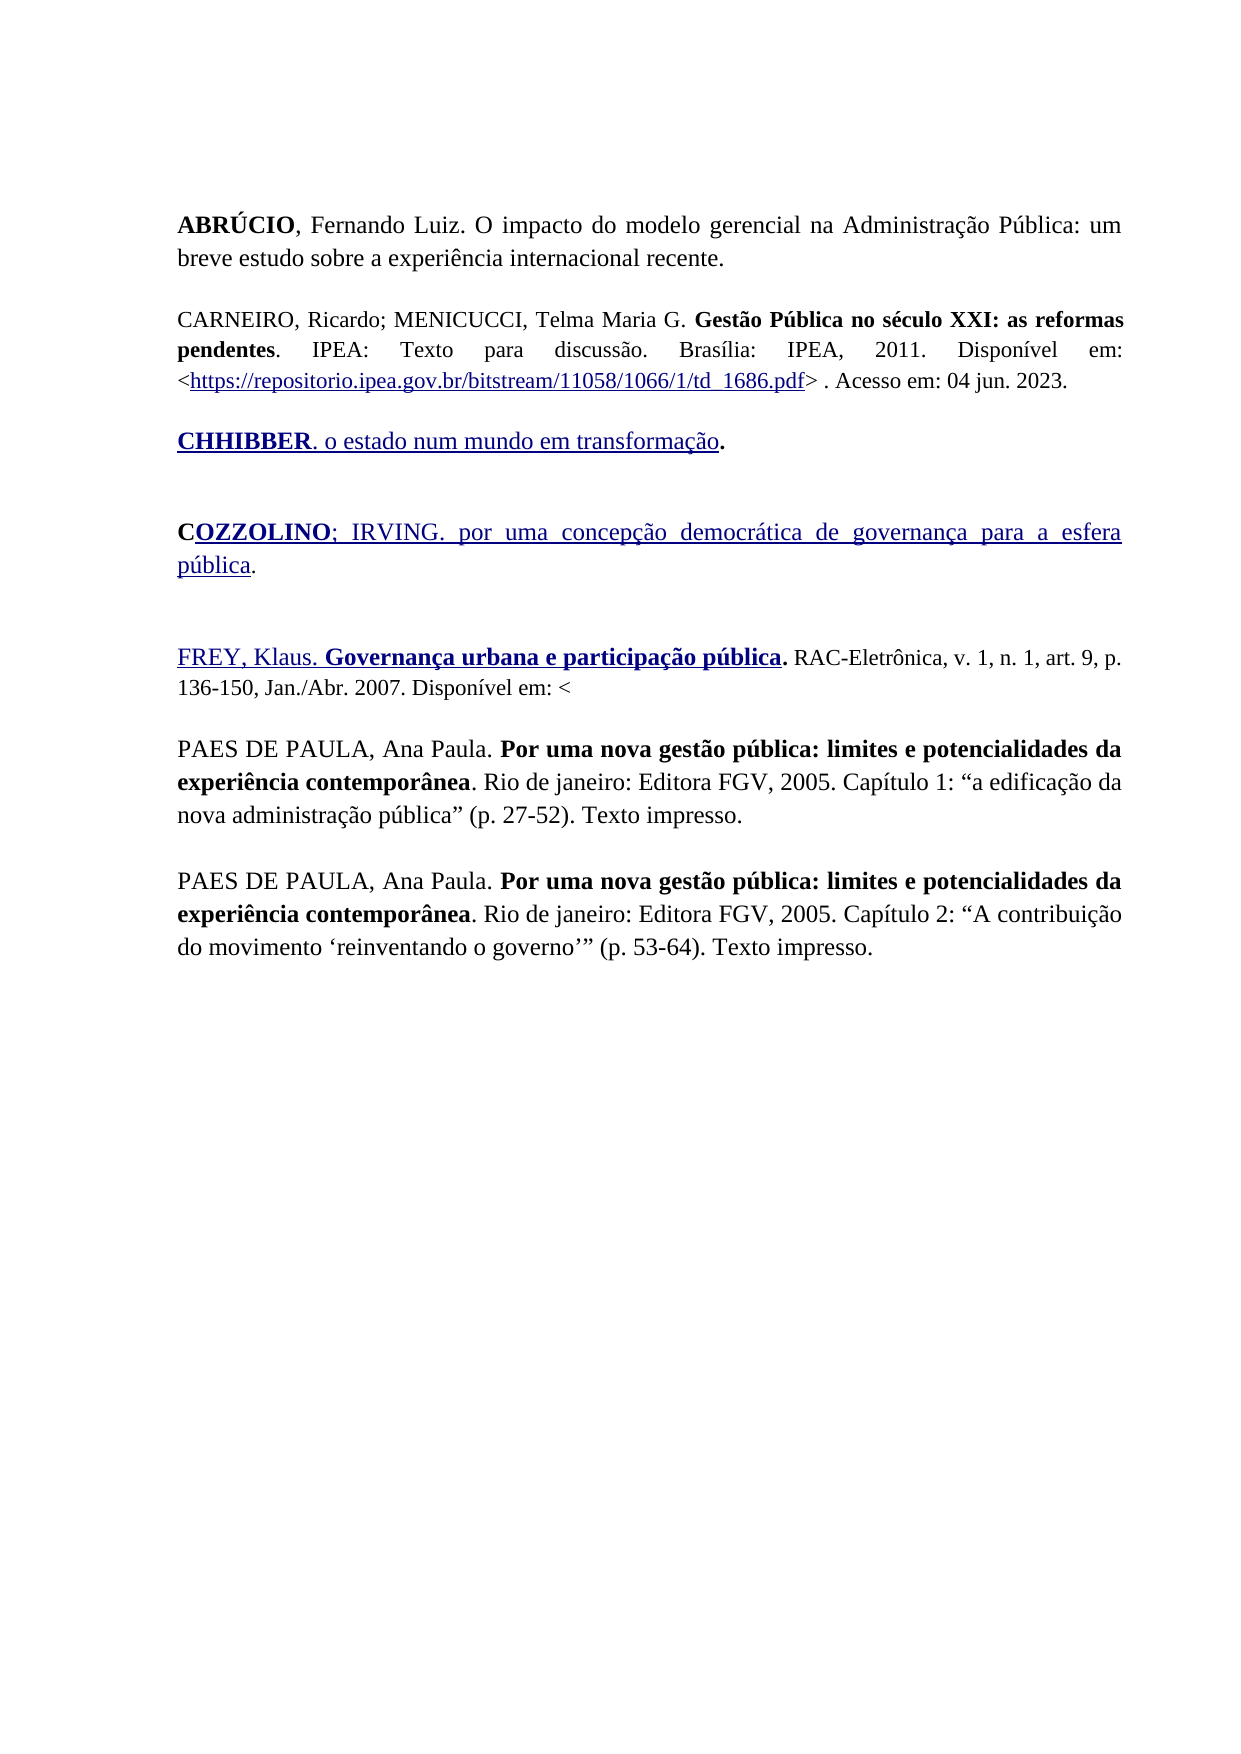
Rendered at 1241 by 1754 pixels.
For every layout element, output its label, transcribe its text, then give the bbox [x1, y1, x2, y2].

text ABRÚCIO, Fernando Luiz. O impacto do modelo gerencial na Administração Pública: um breve estudo sobre a experiência internacional recente. [177, 210, 1122, 272]
text CARNEIRO, Ricardo; MENICUCCI, Telma Maria G. Gestão Pública no século XXI: as reformas pendentes. IPEA: Texto para discussão. Brasília: IPEA, 2011. Disponível em: <https://repositorio.ipea.gov.br/bitstream/11058/1066/1/td_1686.pdf> . Acesso em: 04 jun. 2023. [177, 306, 1124, 393]
text PAES DE PAULA, Ana Paula. Por uma nova gestão pública: limites e potencialidades da experiência contemporânea. Rio de janeiro: Editora FGV, 2005. Capítulo 2: “A contribuição do movimento ‘reinventando o governo’” (p. 53-64). Texto impresso. [177, 866, 1122, 961]
list COZZOLINO; IRVING. por uma concepção democrática de governança para a esfera pública. [177, 517, 1122, 579]
text PAES DE PAULA, Ana Paula. Por uma nova gestão pública: limites e potencialidades da experiência contemporânea. Rio de janeiro: Editora FGV, 2005. Capítulo 1: “a edificação da nova administração pública” (p. 27-52). Texto impresso. [177, 734, 1122, 829]
text CHHIBBER. o estado num mundo em transformação. [177, 426, 1122, 455]
text FREY, Klaus. Governança urbana e participação pública. RAC-Eletrônica, v. 1, n. 1, art. 9, p. 136-150, Jan./Abr. 2007. Disponível em: < [177, 642, 1122, 701]
